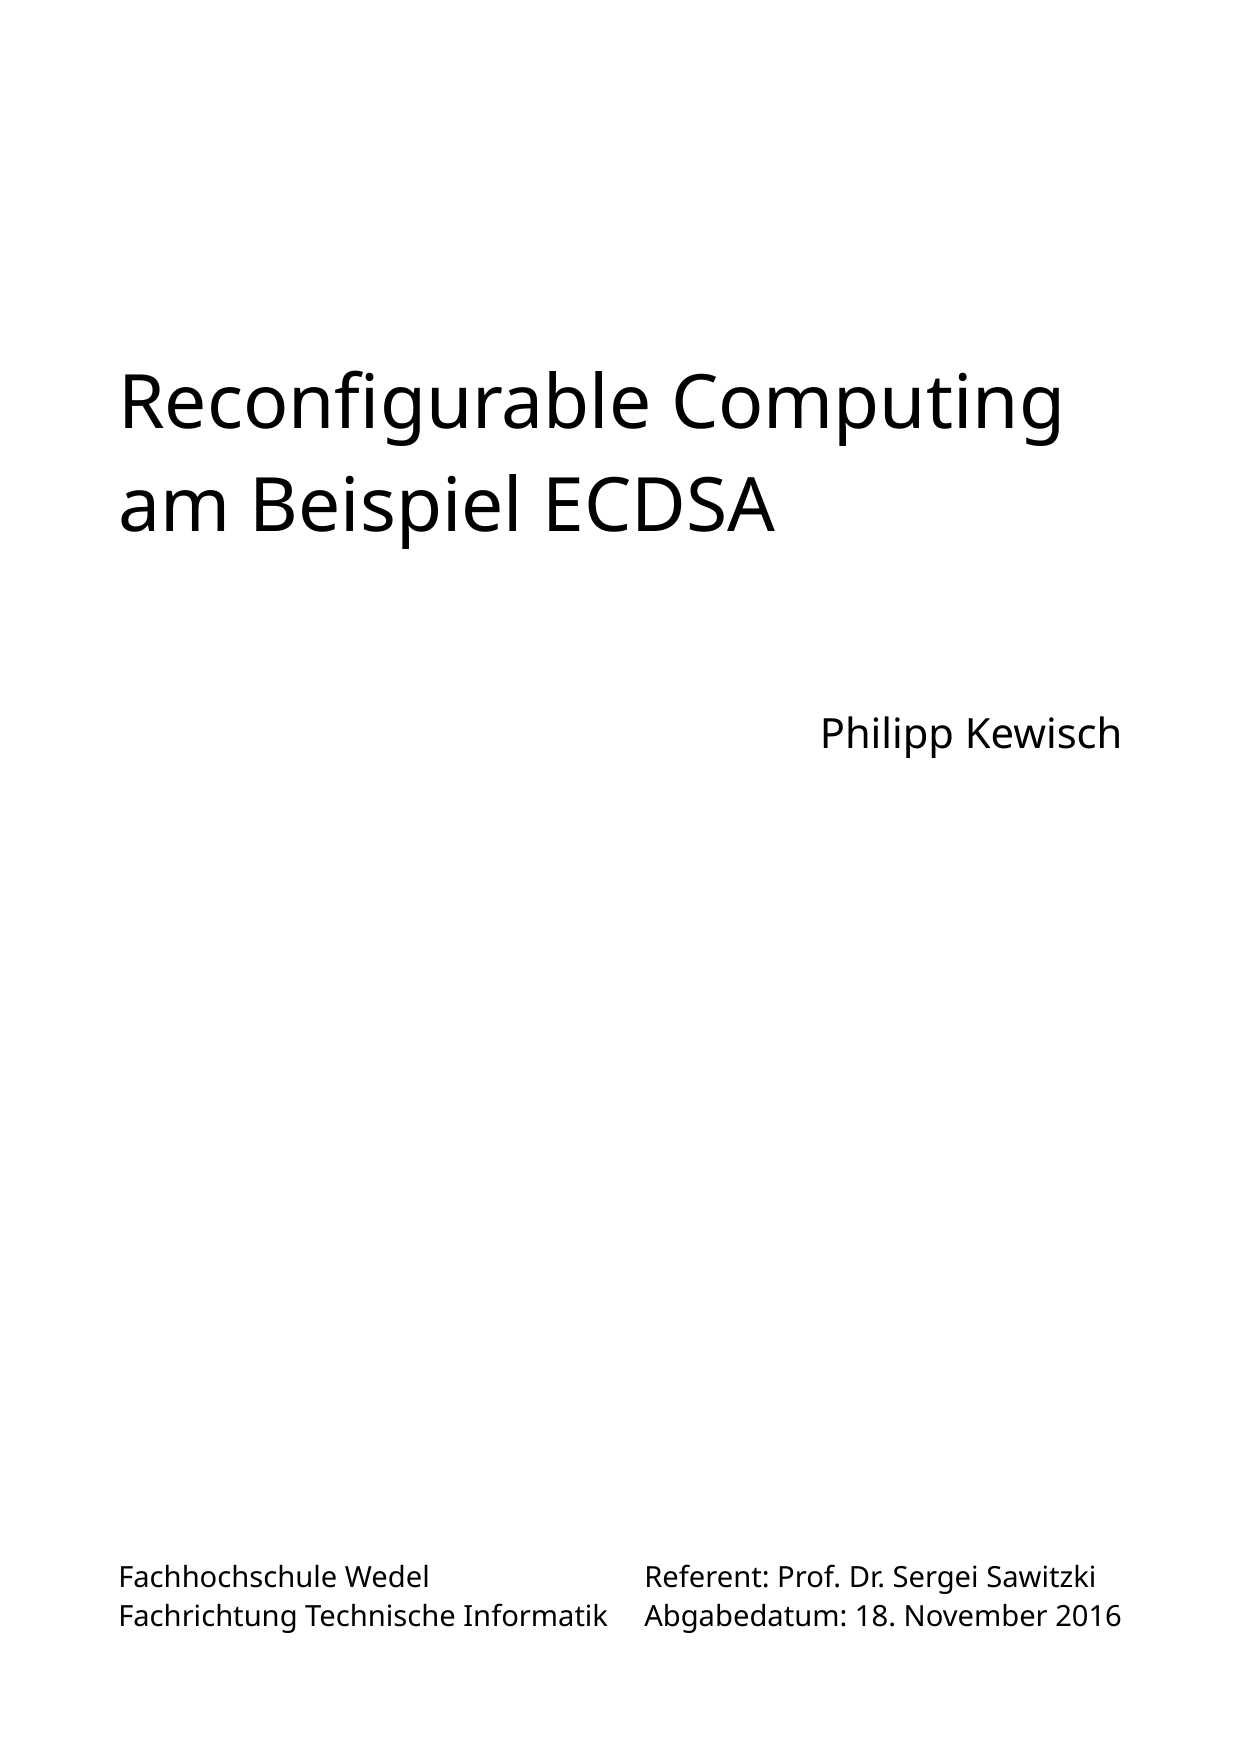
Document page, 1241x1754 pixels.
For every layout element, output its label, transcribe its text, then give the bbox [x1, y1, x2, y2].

text Philipp Kewisch [118, 704, 1122, 761]
text Fachrichtung Technische Informatik [118, 1596, 608, 1635]
text Reconfigurable Computing am Beispiel ECDSA [118, 349, 1122, 553]
text Fachhochschule Wedel [118, 1556, 608, 1596]
text Referent: Prof. Dr. Sergei Sawitzki [644, 1556, 1122, 1596]
text Abgabedatum: 18. November 2016 [644, 1596, 1122, 1635]
